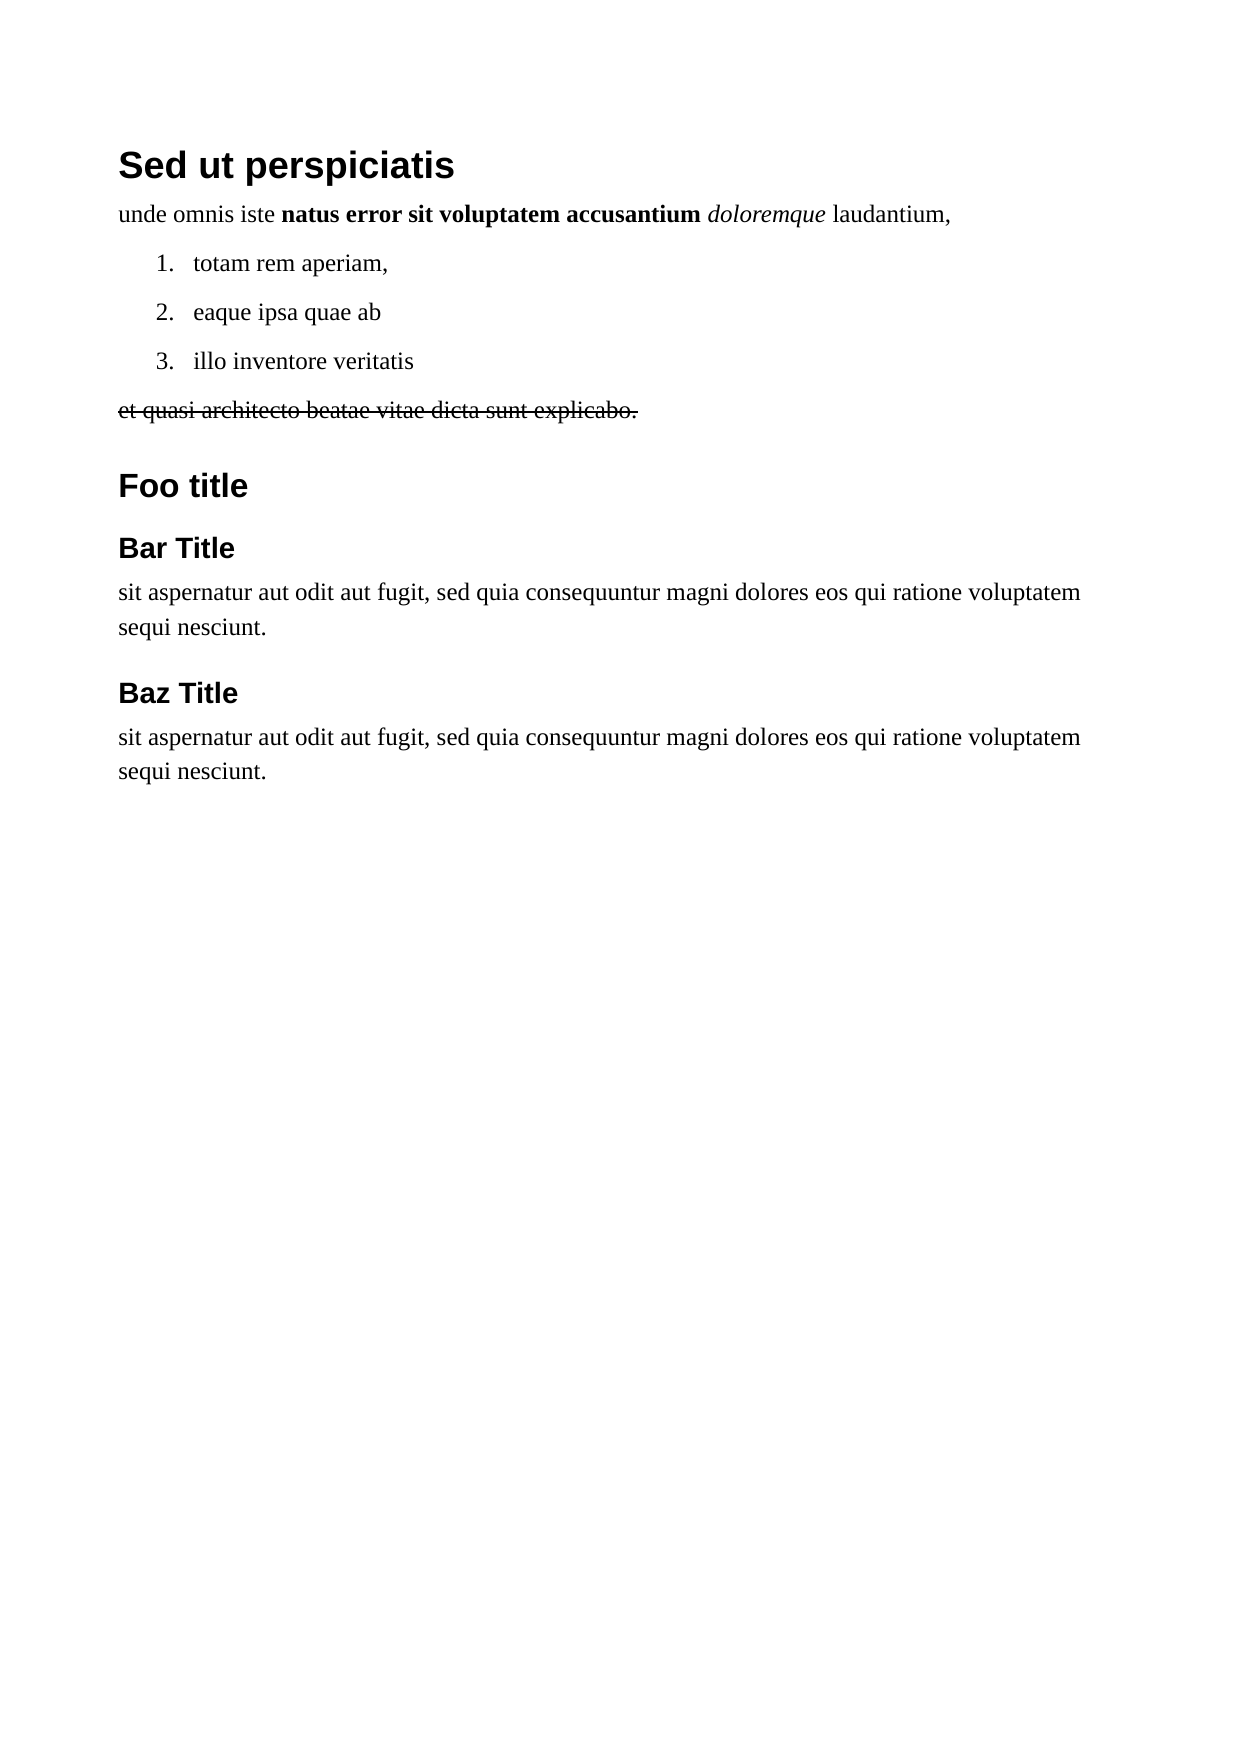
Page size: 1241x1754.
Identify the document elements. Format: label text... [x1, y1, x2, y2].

list eaque ipsa quae ab [156, 297, 1122, 326]
text et quasi architecto beatae vitae dicta sunt explicabo. [118, 396, 1122, 424]
subtitle Baz Title [118, 676, 1122, 709]
subtitle Sed ut perspiciatis [118, 143, 1122, 187]
list illo inventore veritatis [156, 346, 1122, 375]
text sit aspernatur aut odit aut fugit, sed quia consequuntur magni dolores eos qui ratione voluptatem sequi nesciunt. [118, 722, 1122, 785]
list totam rem aperiam, [156, 248, 1122, 277]
subtitle Foo title [118, 465, 1122, 504]
subtitle Bar Title [118, 531, 1122, 565]
text sit aspernatur aut odit aut fugit, sed quia consequuntur magni dolores eos qui ratione voluptatem sequi nesciunt. [118, 577, 1122, 641]
text unde omnis iste natus error sit voluptatem accusantium doloremque laudantium, [118, 199, 1122, 228]
